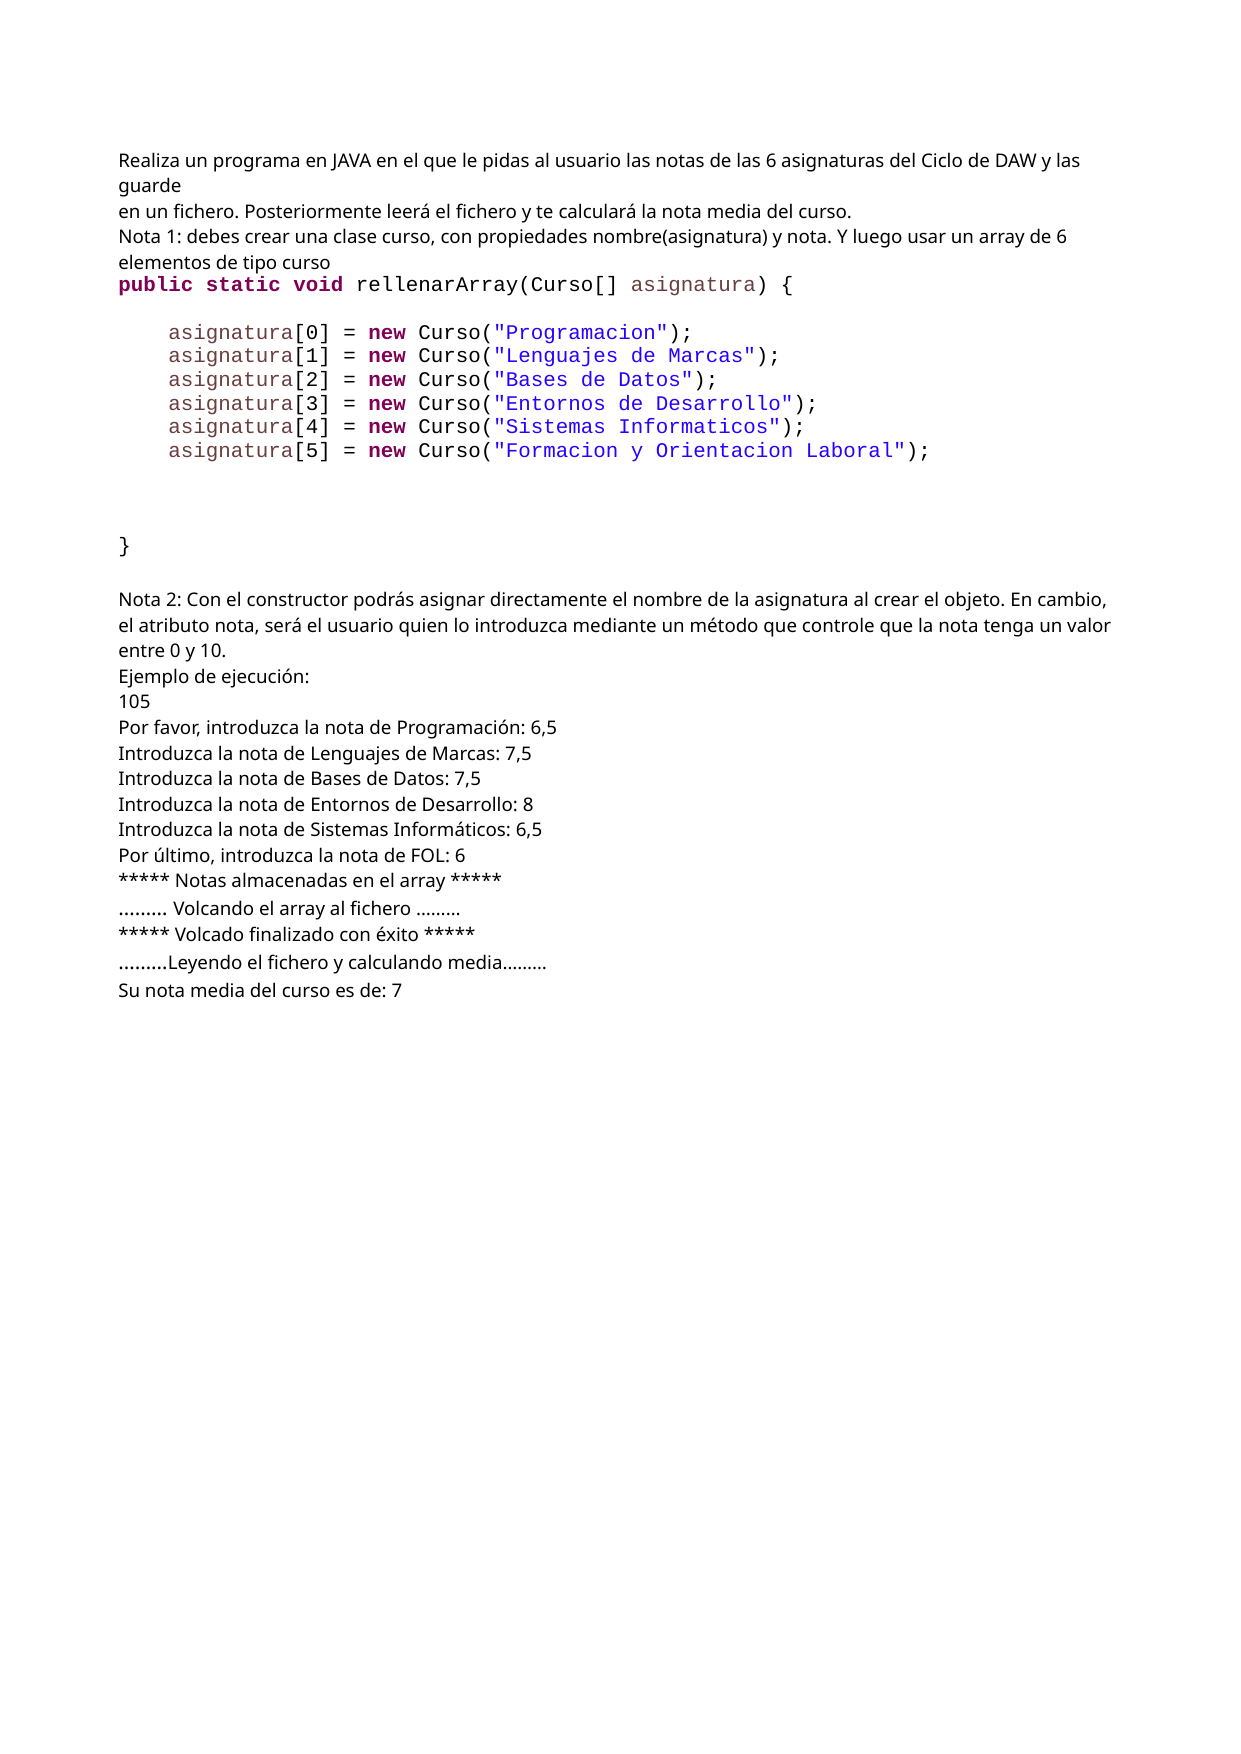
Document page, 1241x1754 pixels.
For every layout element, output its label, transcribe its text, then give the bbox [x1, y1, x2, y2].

text public static void rellenarArray(Curso[] asignatura) { [118, 274, 1122, 298]
text Realiza un programa en JAVA en el que le pidas al usuario las notas de las 6 asignaturas del Ciclo de DAW y las guarde en un fichero. Posteriormente leerá el fichero y te calculará la nota media del curso. Nota 1: debes crear una clase curso, con propiedades nombre(asignatura) y nota. Y luego usar un array de 6 elementos de tipo curso [118, 147, 1122, 274]
text asignatura[0] = new Curso("Programacion"); [118, 322, 1122, 345]
text asignatura[4] = new Curso("Sistemas Informaticos"); [118, 416, 1122, 440]
text } [118, 534, 1122, 558]
text asignatura[3] = new Curso("Entornos de Desarrollo"); [118, 393, 1122, 416]
text asignatura[5] = new Curso("Formacion y Orientacion Laboral"); [118, 440, 1122, 464]
text asignatura[1] = new Curso("Lenguajes de Marcas"); [118, 345, 1122, 369]
text asignatura[2] = new Curso("Bases de Datos"); [118, 369, 1122, 393]
text Nota 2: Con el constructor podrás asignar directamente el nombre de la asignatura al crear el objeto. En cambio, el atributo nota, será el usuario quien lo introduzca mediante un método que controle que la nota tenga un valor entre 0 y 10. Ejemplo de ejecución: 105 Por favor, introduzca la nota de Programación: 6,5 Introduzca la nota de Lenguajes de Marcas: 7,5 Introduzca la nota de Bases de Datos: 7,5 Introduzca la nota de Entornos de Desarrollo: 8 Introduzca la nota de Sistemas Informáticos: 6,5 Por último, introduzca la nota de FOL: 6 ***** Notas almacenadas en el array ***** ……… Volcando el array al fichero ……… ***** Volcado finalizado con éxito ***** ………Leyendo el fichero y calculando media……… Su nota media del curso es de: 7 [118, 558, 1122, 1004]
